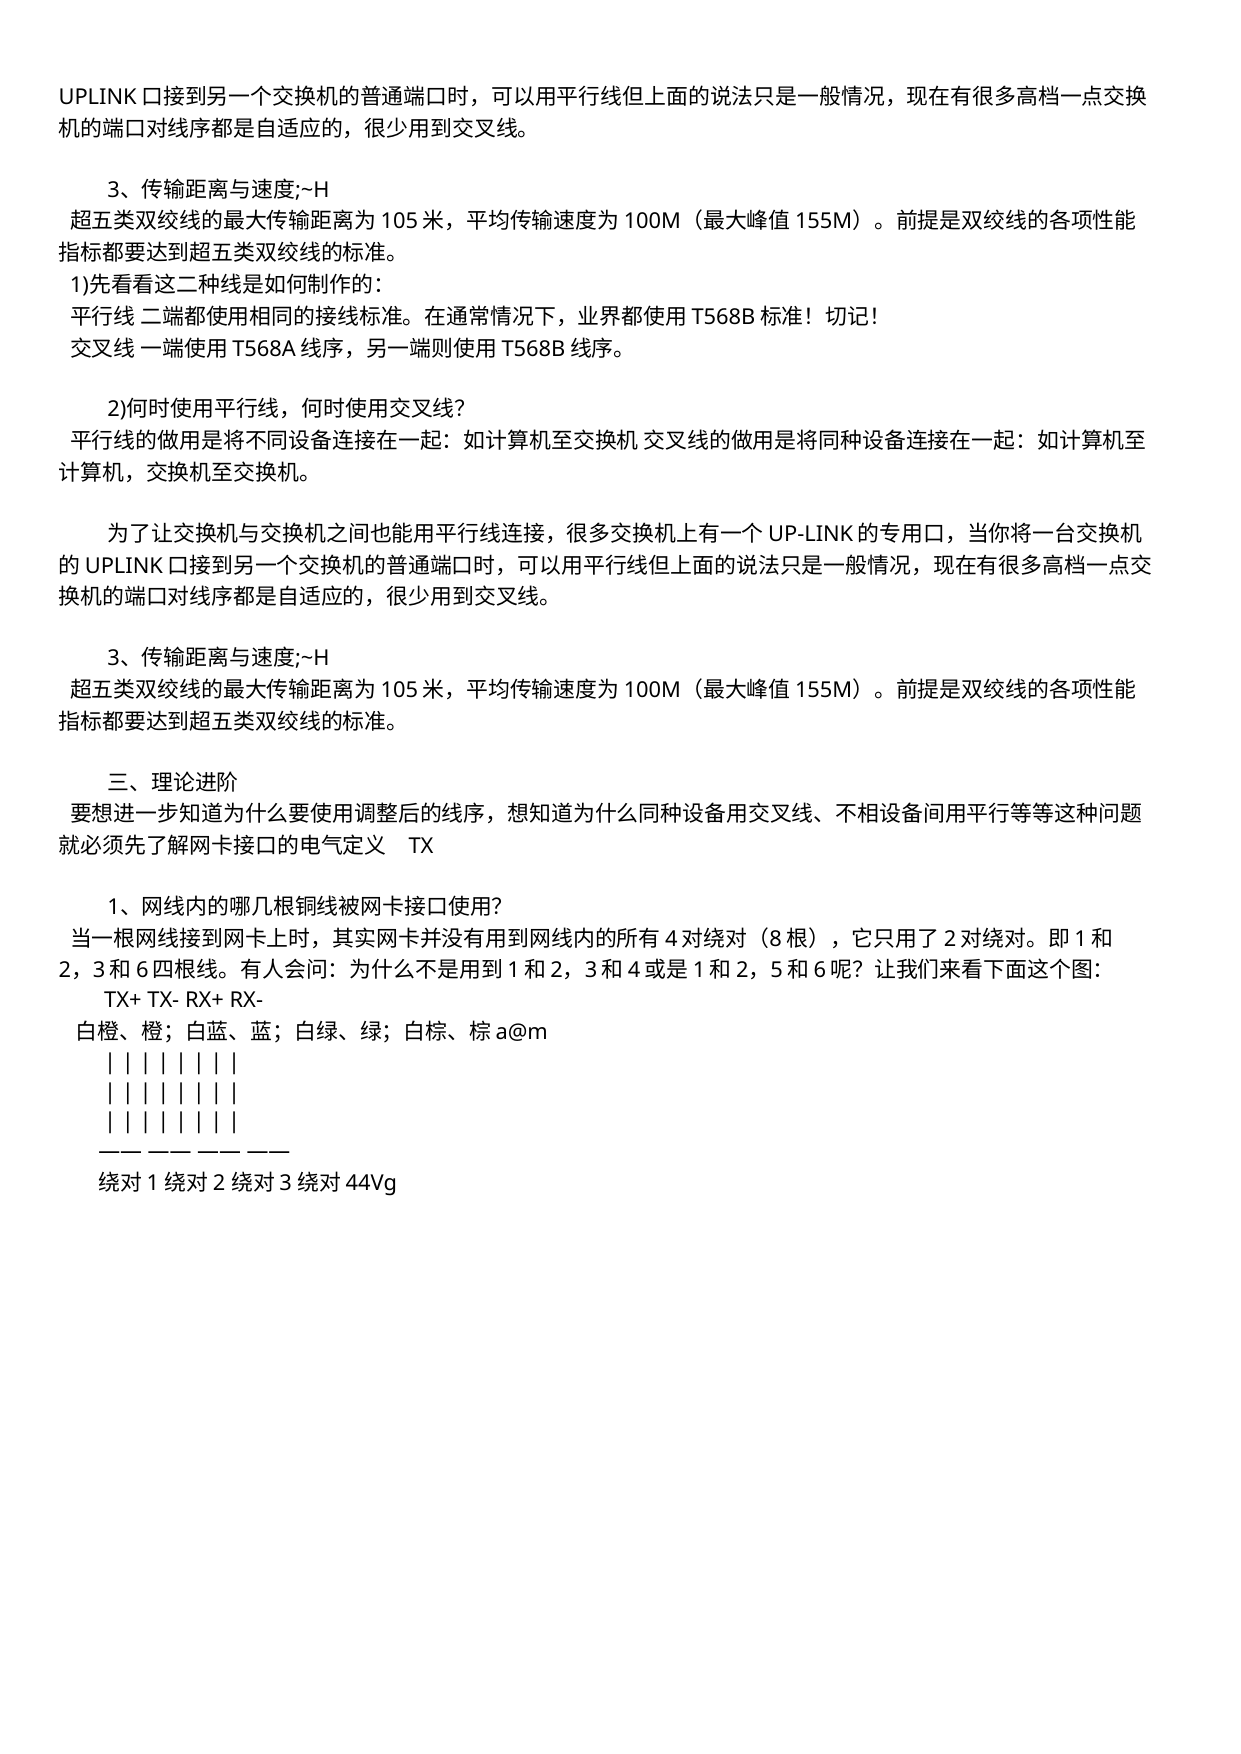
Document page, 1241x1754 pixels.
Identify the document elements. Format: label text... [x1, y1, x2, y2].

text 为了让交换机与交换机之间也能用平行线连接，很多交换机上有一个UP-LINK的专用口，当你将一台交换机的UPLINK口接到另一个交换机的普通端口时，可以用平行线但上面的说法只是一般情况，现在有很多高档一点交换机的端口对线序都是自适应的，很少用到交叉线。 [58, 516, 1157, 611]
text 3、传输距离与速度;~H 超五类双绞线的最大传输距离为105米，平均传输速度为100M（最大峰值155M）。前提是双绞线的各项性能指标都要达到超五类双绞线的标准。 1)先看看这二种线是如何制作的： 平行线 二端都使用相同的接线标准。在通常情况下，业界都使用T568B标准！切记！ 交叉线 一端使用T568A线序，另一端则使用T568B线序。 [58, 172, 1157, 362]
text 1、网线内的哪几根铜线被网卡接口使用？ 当一根网线接到网卡上时，其实网卡并没有用到网线内的所有4对绕对（8根），它只用了2对绕对。即1和2，3和6四根线。有人会问：为什么不是用到1和2，3和4或是1和2，5和6呢？让我们来看下面这个图： TX+ TX- RX+ RX- 白橙、橙；白蓝、蓝；白绿、绿；白棕、棕a@m | | | | | | | | | | | | | | | | | | | | | | | | —— —— —— —— 绕对1 绕对2 绕对3 绕对44Vg [58, 889, 1157, 1197]
text UPLINK口接到另一个交换机的普通端口时，可以用平行线但上面的说法只是一般情况，现在有很多高档一点交换机的端口对线序都是自适应的，很少用到交叉线。 [58, 79, 1157, 143]
text 三、理论进阶 要想进一步知道为什么要使用调整后的线序，想知道为什么同种设备用交叉线、不相设备间用平行等等这种问题就必须先了解网卡接口的电气定义 TX [58, 764, 1157, 860]
text 3、传输距离与速度;~H 超五类双绞线的最大传输距离为105米，平均传输速度为100M（最大峰值155M）。前提是双绞线的各项性能指标都要达到超五类双绞线的标准。 [58, 640, 1157, 735]
text 2)何时使用平行线，何时使用交叉线？ 平行线的做用是将不同设备连接在一起：如计算机至交换机 交叉线的做用是将同种设备连接在一起：如计算机至计算机，交换机至交换机。 [58, 391, 1157, 487]
